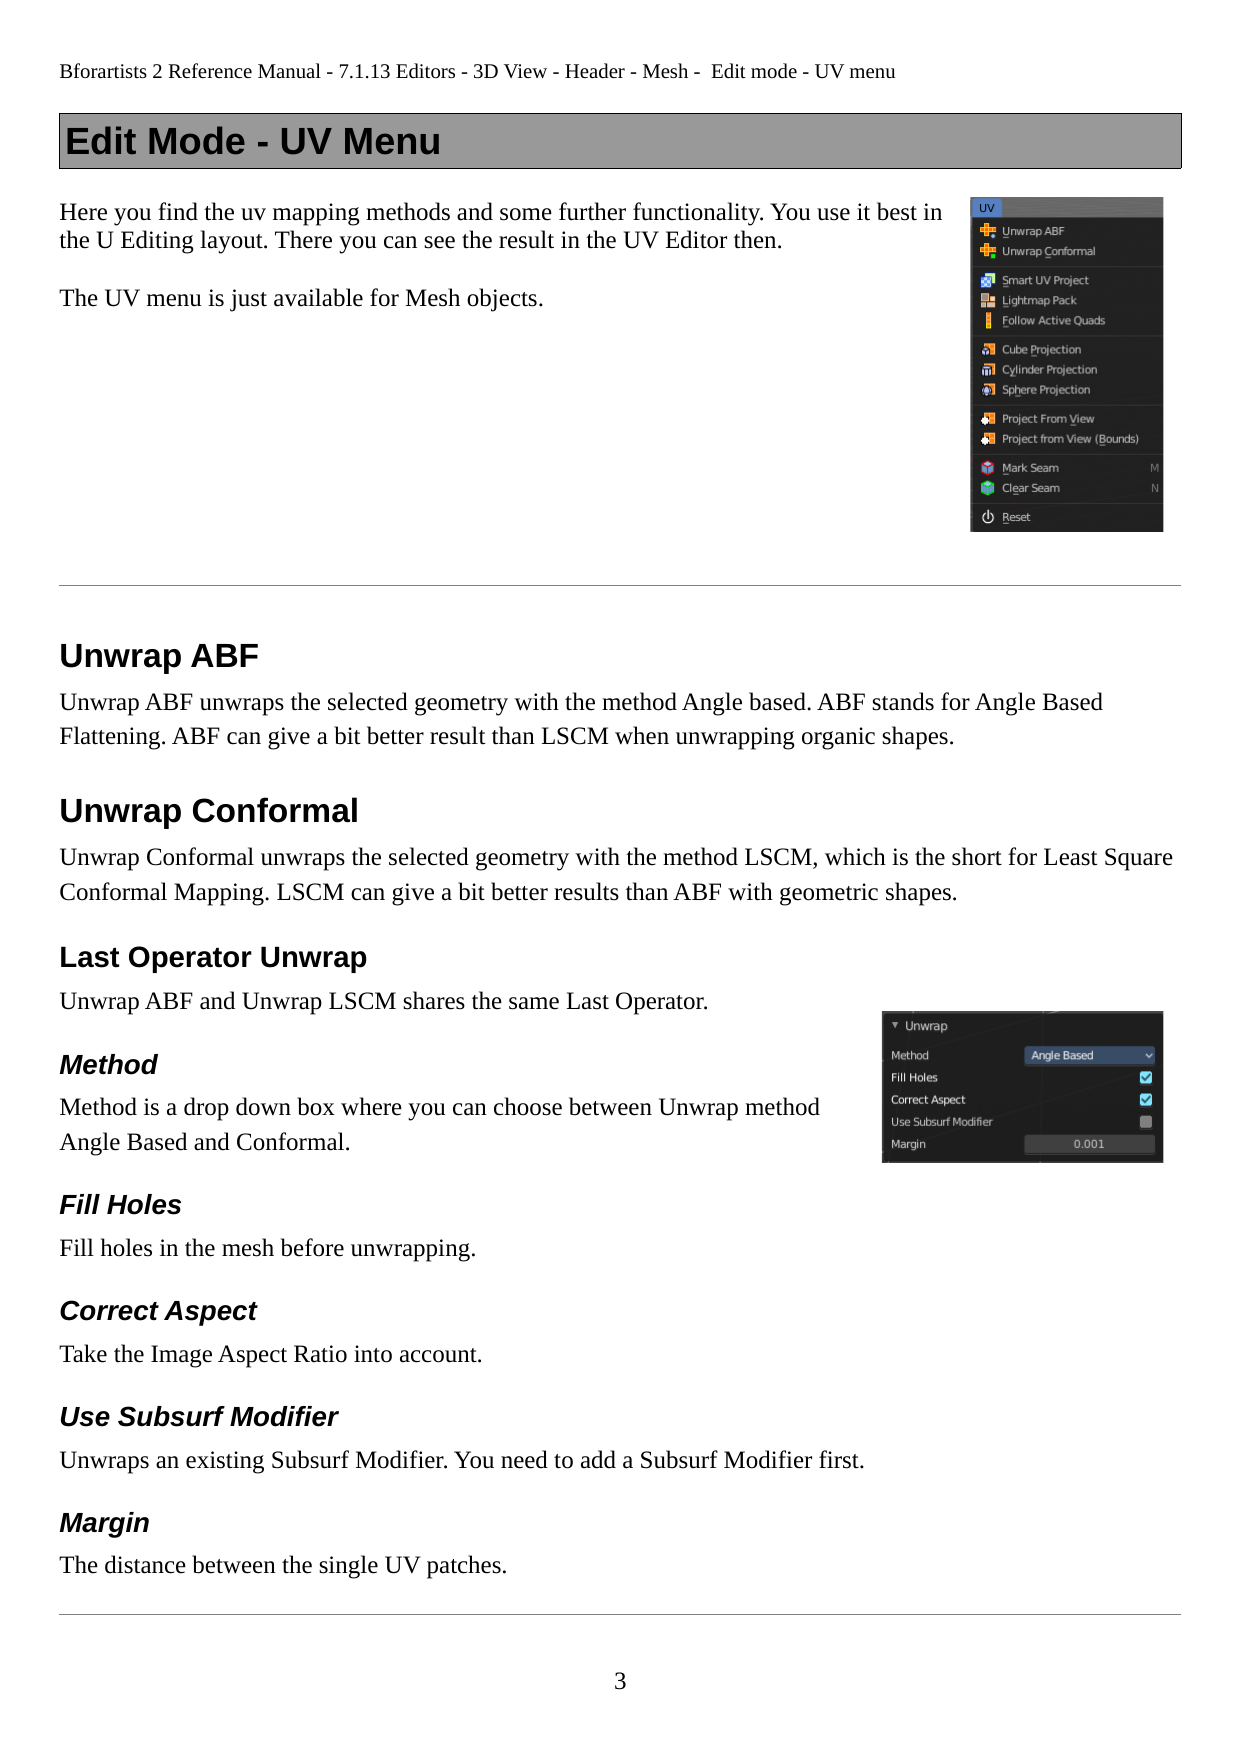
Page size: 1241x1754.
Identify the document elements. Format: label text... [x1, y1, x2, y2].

subtitle Margin [59, 1506, 1181, 1538]
text The distance between the single UV patches. [59, 1551, 1181, 1579]
text Unwrap ABF and Unwrap LSCM shares the same Last Operator. [59, 986, 1181, 1015]
text Here you find the uv mapping methods and some further functionality. You use it best in the U Editing layout. There you can see the result in the UV Editor then. [59, 197, 970, 254]
picture [881, 1011, 1164, 1163]
table_header Edit Mode - UV Menu [60, 114, 1181, 168]
subtitle Unwrap ABF [59, 635, 1181, 674]
text The UV menu is just available for Mesh objects. [59, 283, 970, 312]
subtitle [1164, 1048, 1181, 1080]
subtitle Fill Holes [59, 1188, 1181, 1220]
text Method is a drop down box where you can choose between Unwrap method Angle Based and Conformal. [59, 1092, 881, 1156]
subtitle Correct Aspect [59, 1294, 1181, 1326]
text Take the Image Aspect Ratio into account. [59, 1339, 1181, 1367]
text Unwraps an existing Subsurf Modifier. You need to add a Subsurf Modifier first. [59, 1445, 1181, 1473]
picture [970, 197, 1164, 532]
subtitle Unwrap Conformal [59, 791, 1181, 829]
subtitle Method [59, 1048, 881, 1080]
subtitle Use Subsurf Modifier [59, 1400, 1181, 1432]
text Unwrap Conformal unwraps the selected geometry with the method LSCM, which is the short for Least Square Conformal Mapping. LSCM can give a bit better results than ABF with geometric shapes. [59, 842, 1181, 905]
text Fill holes in the mesh before unwrapping. [59, 1233, 1181, 1262]
subtitle Last Operator Unwrap [59, 940, 1181, 974]
text Unwrap ABF unwraps the selected geometry with the method Angle based. ABF stands for Angle Based Flattening. ABF can give a bit better result than LSCM when unwrapping organic shapes. [59, 687, 1181, 750]
